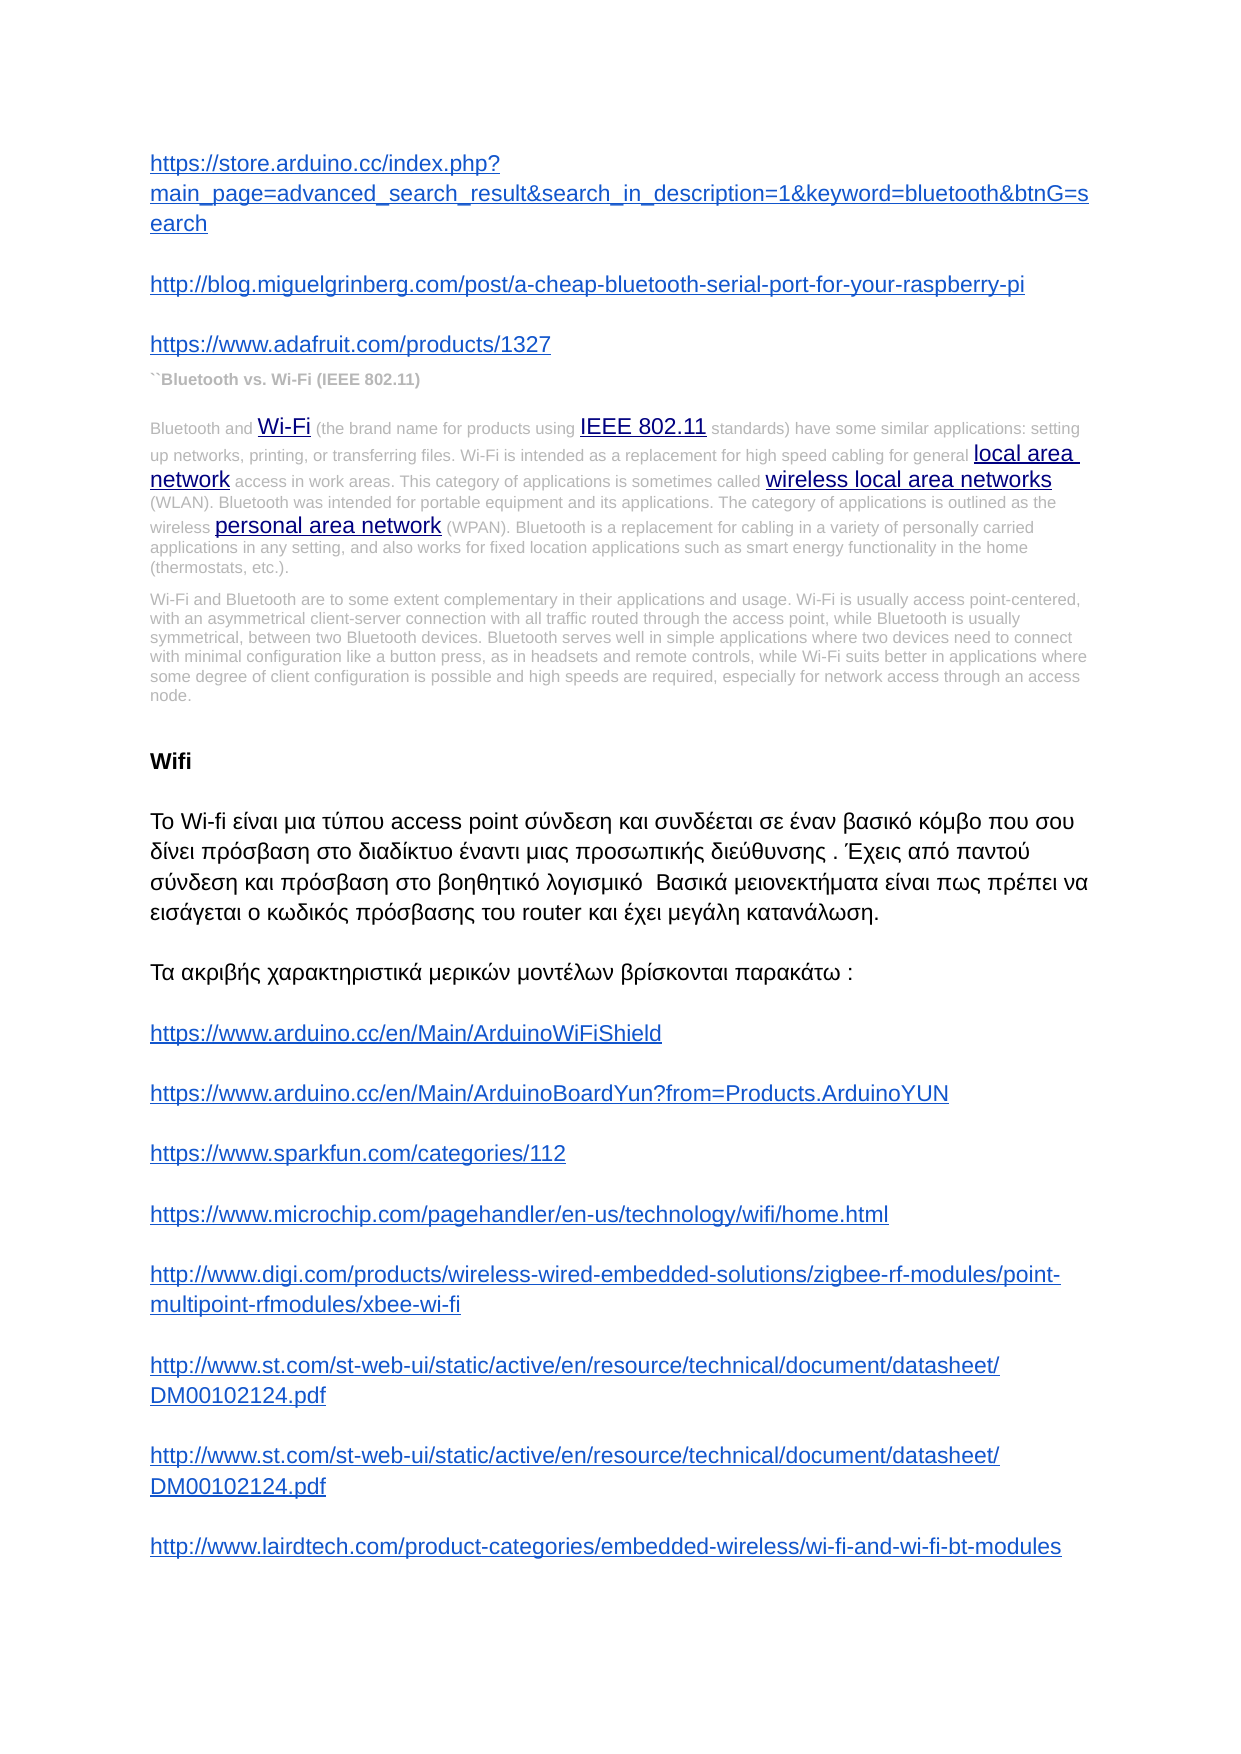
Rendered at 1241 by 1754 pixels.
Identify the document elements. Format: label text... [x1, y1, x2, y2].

text http://www.digi.com/products/wireless-wired-embedded-solutions/zigbee-rf-modules/point-multipoint-rfmodules/xbee-wi-fi [150, 1261, 1090, 1318]
text Wifi [150, 748, 1090, 774]
text https://www.arduino.cc/en/Main/ArduinoWiFiShield [150, 1019, 1090, 1046]
text http://blog.miguelgrinberg.com/post/a-cheap-bluetooth-serial-port-for-your-raspberry-pi [150, 271, 1090, 297]
text http://www.st.com/st-web-ui/static/active/en/resource/technical/document/datasheet/DM00102124.pdf [150, 1352, 1090, 1408]
text https://www.microchip.com/pagehandler/en-us/technology/wifi/home.html [150, 1201, 1090, 1227]
text Bluetooth and Wi-Fi (the brand name for products using IEEE 802.11 standards) have some similar applications: setting up networks, printing, or transferring files. Wi-Fi is intended as a replacement for high speed cabling for general local area network access in work areas. This category of applications is sometimes called wireless local area networks (WLAN). Bluetooth was intended for portable equipment and its applications. The category of applications is outlined as the wireless personal area network (WPAN). Bluetooth is a replacement for cabling in a variety of personally carried applications in any setting, and also works for fixed location applications such as smart energy functionality in the home (thermostats, etc.). [150, 413, 1090, 577]
text https://www.arduino.cc/en/Main/ArduinoBoardYun?from=Products.ArduinoYUN [150, 1080, 1090, 1106]
text http://www.lairdtech.com/product-categories/embedded-wireless/wi-fi-and-wi-fi-bt-modules [150, 1533, 1090, 1559]
text https://www.sparkfun.com/categories/112 [150, 1140, 1090, 1167]
text Τα ακριβής χαρακτηριστικά μερικών μοντέλων βρίσκονται παρακάτω : [150, 959, 1090, 986]
text https://store.arduino.cc/index.php?main_page=advanced_search_result&search_in_description=1&keyword=bluetooth&btnG=search [150, 150, 1090, 237]
text http://www.st.com/st-web-ui/static/active/en/resource/technical/document/datasheet/DM00102124.pdf [150, 1442, 1090, 1499]
subtitle ``Bluetooth vs. Wi-Fi (IEEE 802.11) [150, 370, 1090, 389]
text https://www.adafruit.com/products/1327 [150, 331, 1090, 358]
text Wi-Fi and Bluetooth are to some extent complementary in their applications and usage. Wi-Fi is usually access point-centered, with an asymmetrical client-server connection with all traffic routed through the access point, while Bluetooth is usually symmetrical, between two Bluetooth devices. Bluetooth serves well in simple applications where two devices need to connect with minimal configuration like a button press, as in headsets and remote controls, while Wi-Fi suits better in applications where some degree of client configuration is possible and high speeds are required, especially for network access through an access node. [150, 589, 1090, 705]
text To Wi-fi είναι μια τύπου access point σύνδεση και συνδέεται σε έναν βασικό κόμβο που σου δίνει πρόσβαση στο διαδίκτυο έναντι μιας προσωπικής διεύθυνσης . Έχεις από παντού σύνδεση και πρόσβαση στο βοηθητικό λογισμικό Βασικά μειονεκτήματα είναι πως πρέπει να εισάγεται ο κωδικός πρόσβασης του router και έχει μεγάλη κατανάλωση. [150, 808, 1090, 925]
